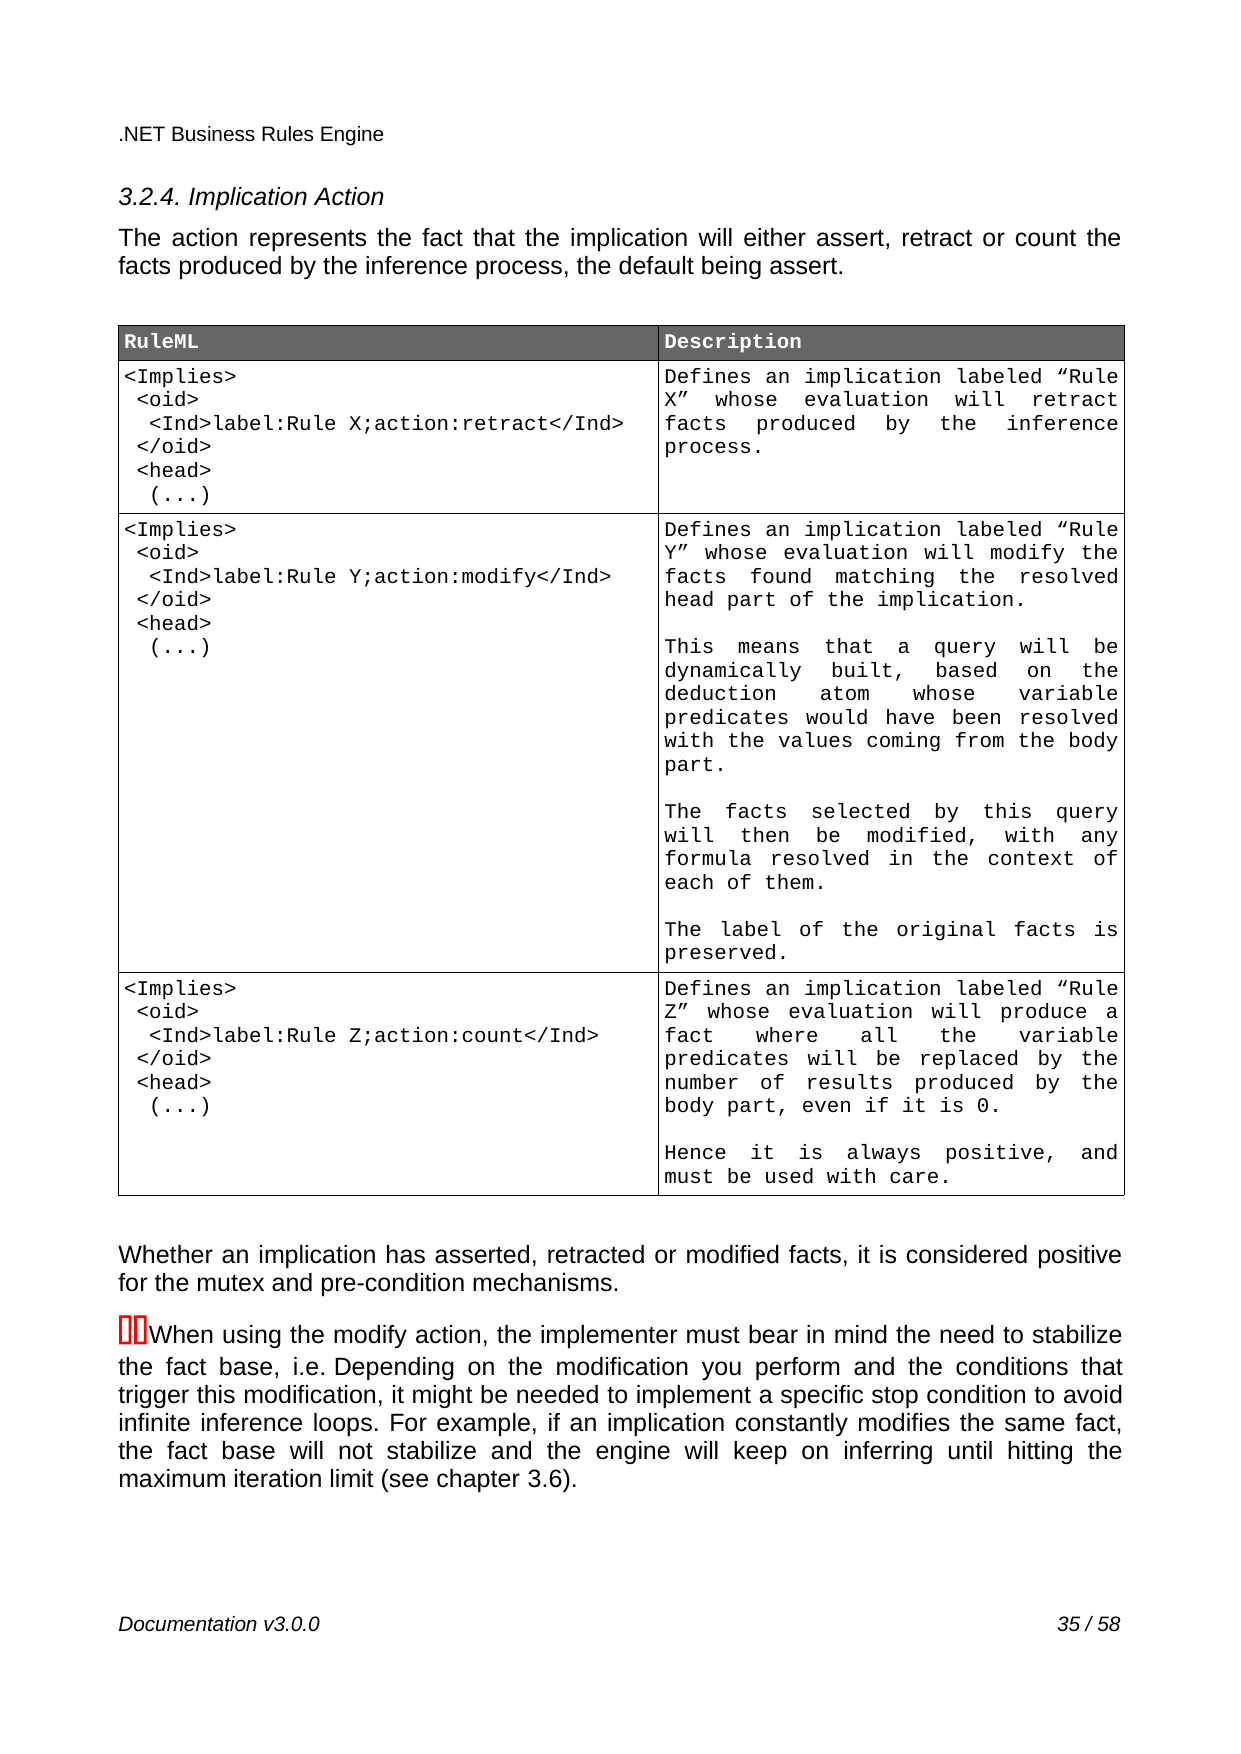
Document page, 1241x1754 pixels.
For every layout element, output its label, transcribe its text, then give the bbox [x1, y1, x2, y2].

table_cell Defines an implication labeled “Rule Y” whose evaluation will modify the facts found matching the resolved head part of the implication. This means that a query will be dynamically built, based on the deduction atom whose variable predicates would have been resolved with the values coming from the body part. The facts selected by this query will then be modified, with any formula resolved in the context of each of them. The label of the original facts is preserved. [659, 514, 1124, 972]
table_cell <Implies> <oid> <Ind>label:Rule Y;action:modify</Ind> </oid> <head> (...) [119, 514, 658, 972]
table_cell <Implies> <oid> <Ind>label:Rule X;action:retract</Ind> </oid> <head> (...) [119, 361, 658, 513]
text  When using the modify action, the implementer must bear in mind the need to stabilize the fact base, i.e. Depending on the modification you perform and the conditions that trigger this modification, it might be needed to implement a specific stop condition to avoid infinite inference loops. For example, if an implication constantly modifies the same fact, the fact base will not stabilize and the engine will keep on inferring until hitting the maximum iteration limit (see chapter 3.6). [118, 1315, 1124, 1493]
text The action represents the fact that the implication will either assert, retract or count the facts produced by the inference process, the default being assert. [118, 223, 1124, 279]
table_header RuleML [119, 326, 658, 360]
table_cell Defines an implication labeled “Rule X” whose evaluation will retract facts produced by the inference process. [659, 361, 1124, 513]
table_cell <Implies> <oid> <Ind>label:Rule Z;action:count</Ind> </oid> <head> (...) [119, 973, 658, 1195]
table_cell Defines an implication labeled “Rule Z” whose evaluation will produce a fact where all the variable predicates will be replaced by the number of results produced by the body part, even if it is 0. Hence it is always positive, and must be used with care. [659, 973, 1124, 1195]
table_header Description [659, 326, 1124, 360]
text Whether an implication has asserted, retracted or modified facts, it is considered positive for the mutex and pre-condition mechanisms. [118, 1241, 1124, 1297]
subtitle Implication Action [118, 183, 1124, 211]
